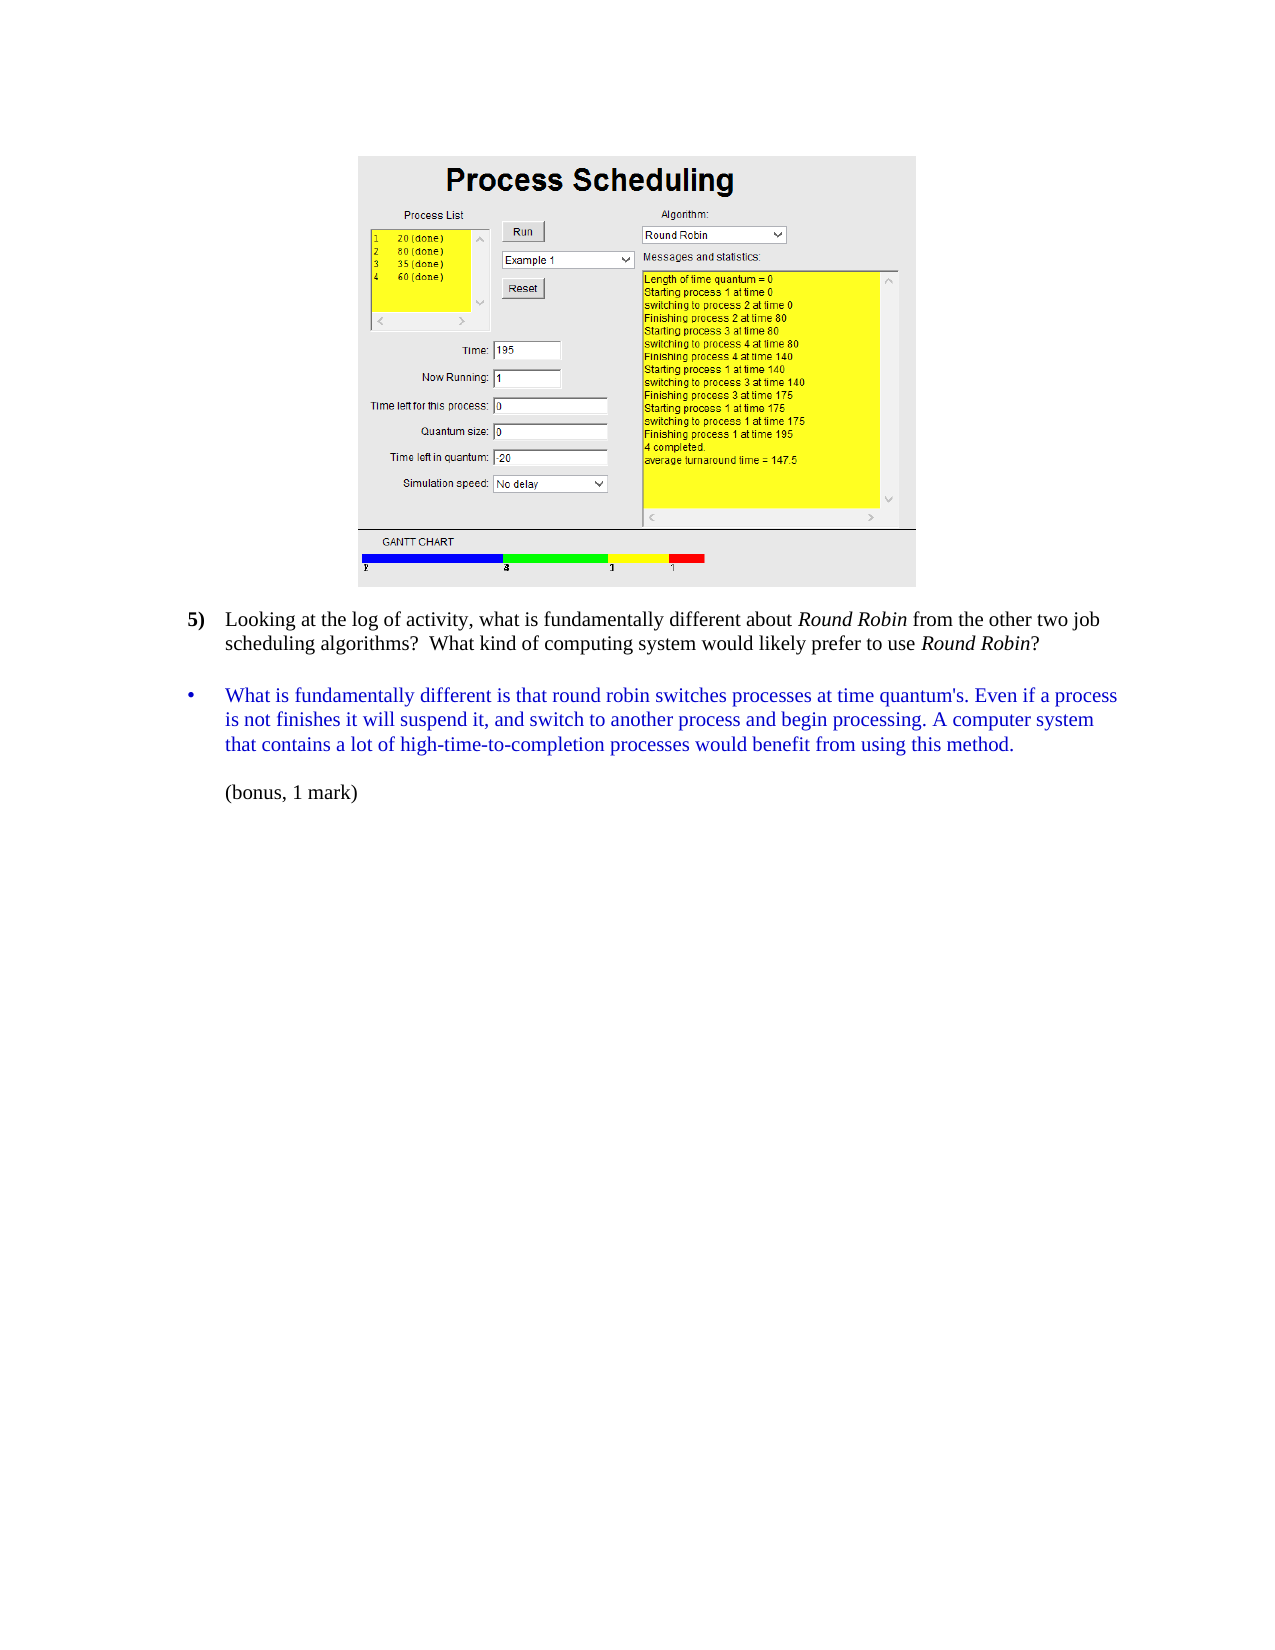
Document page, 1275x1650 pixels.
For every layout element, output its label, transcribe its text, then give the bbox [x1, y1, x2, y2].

text (bonus, 1 mark) [225, 779, 1125, 804]
list Looking at the log of activity, what is fundamentally different about Round Robin from the other two job scheduling algorithms? What kind of computing system would likely prefer to use Round Robin? [187, 607, 1125, 655]
list What is fundamentally different is that round robin switches processes at time quantum's. Even if a process is not finishes it will suspend it, and switch to another process and begin processing. A computer system that contains a lot of high-time-to-completion processes would benefit from using this method. [187, 683, 1125, 756]
picture [352, 150, 923, 595]
